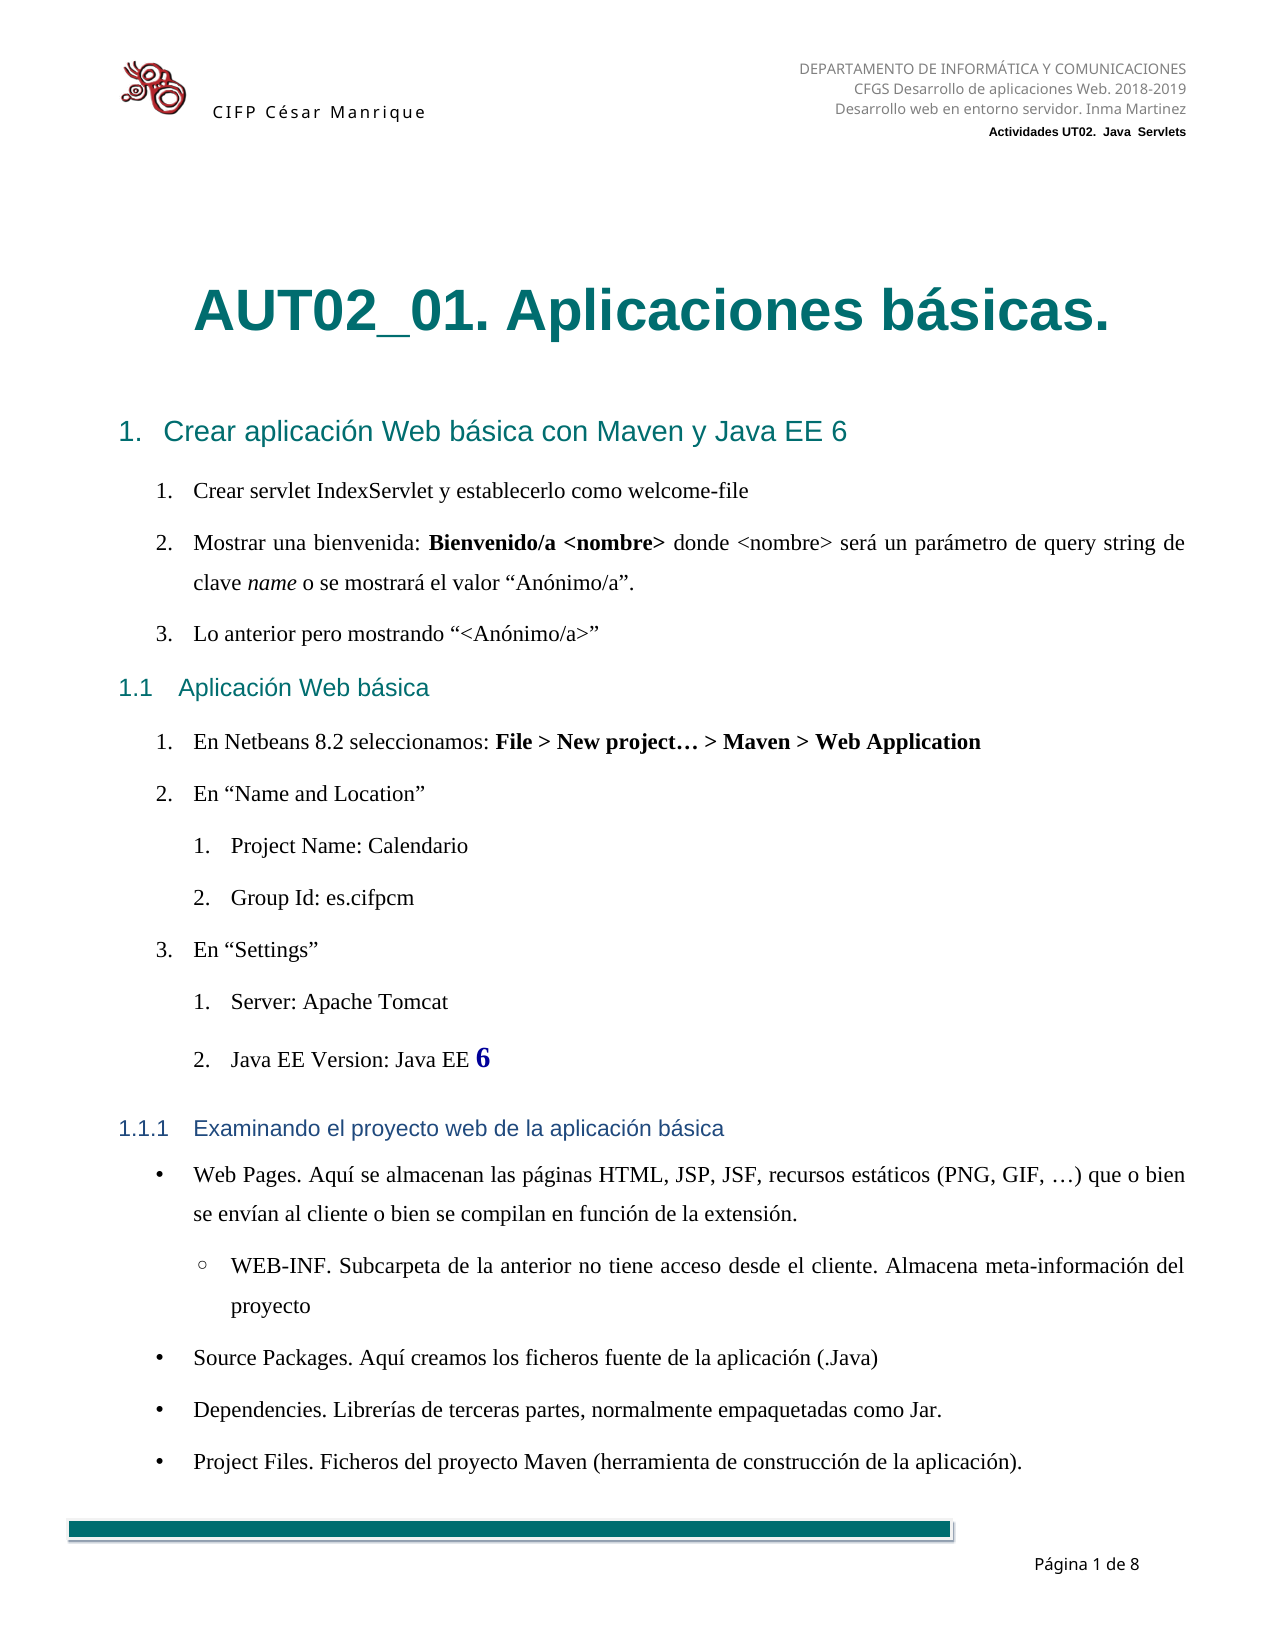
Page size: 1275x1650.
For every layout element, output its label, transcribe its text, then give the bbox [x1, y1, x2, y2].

list WEB-INF. Subcarpeta de la anterior no tiene acceso desde el cliente. Almacena meta-información del proyecto [193, 1252, 1186, 1318]
list En Netbeans 8.2 seleccionamos: File > New project… > Maven > Web Application [156, 728, 1186, 754]
subtitle Aplicación Web básica [118, 672, 1186, 701]
list Lo anterior pero mostrando “<Anónimo/a>” [156, 621, 1186, 647]
picture [118, 59, 190, 115]
title AUT02_01. Aplicaciones básicas. [118, 276, 1186, 343]
list Project Name: Calendario [193, 832, 1186, 858]
list Web Pages. Aquí se almacenan las páginas HTML, JSP, JSF, recursos estáticos (PNG, GIF, …) que o bien se envían al cliente o bien se compilan en función de la extensión. [156, 1161, 1186, 1227]
list Project Files. Ficheros del proyecto Maven (herramienta de construcción de la aplicación). [156, 1448, 1186, 1474]
list Server: Apache Tomcat [193, 988, 1186, 1014]
list Java EE Version: Java EE 6 [193, 1040, 1186, 1073]
list Mostrar una bienvenida: Bienvenido/a <nombre> donde <nombre> será un parámetro de query string de clave name o se mostrará el valor “Anónimo/a”. [156, 529, 1186, 595]
list En “Name and Location” [156, 780, 1186, 806]
list En “Settings” [156, 936, 1186, 962]
list Group Id: es.cifpcm [193, 884, 1186, 910]
subtitle Crear aplicación Web básica con Maven y Java EE 6 [118, 414, 1186, 448]
subtitle Examinando el proyecto web de la aplicación básica [118, 1115, 1186, 1142]
list Crear servlet IndexServlet y establecerlo como welcome-file [156, 477, 1186, 503]
list Source Packages. Aquí creamos los ficheros fuente de la aplicación (.Java) [156, 1344, 1186, 1370]
list Dependencies. Librerías de terceras partes, normalmente empaquetadas como Jar. [156, 1396, 1186, 1422]
